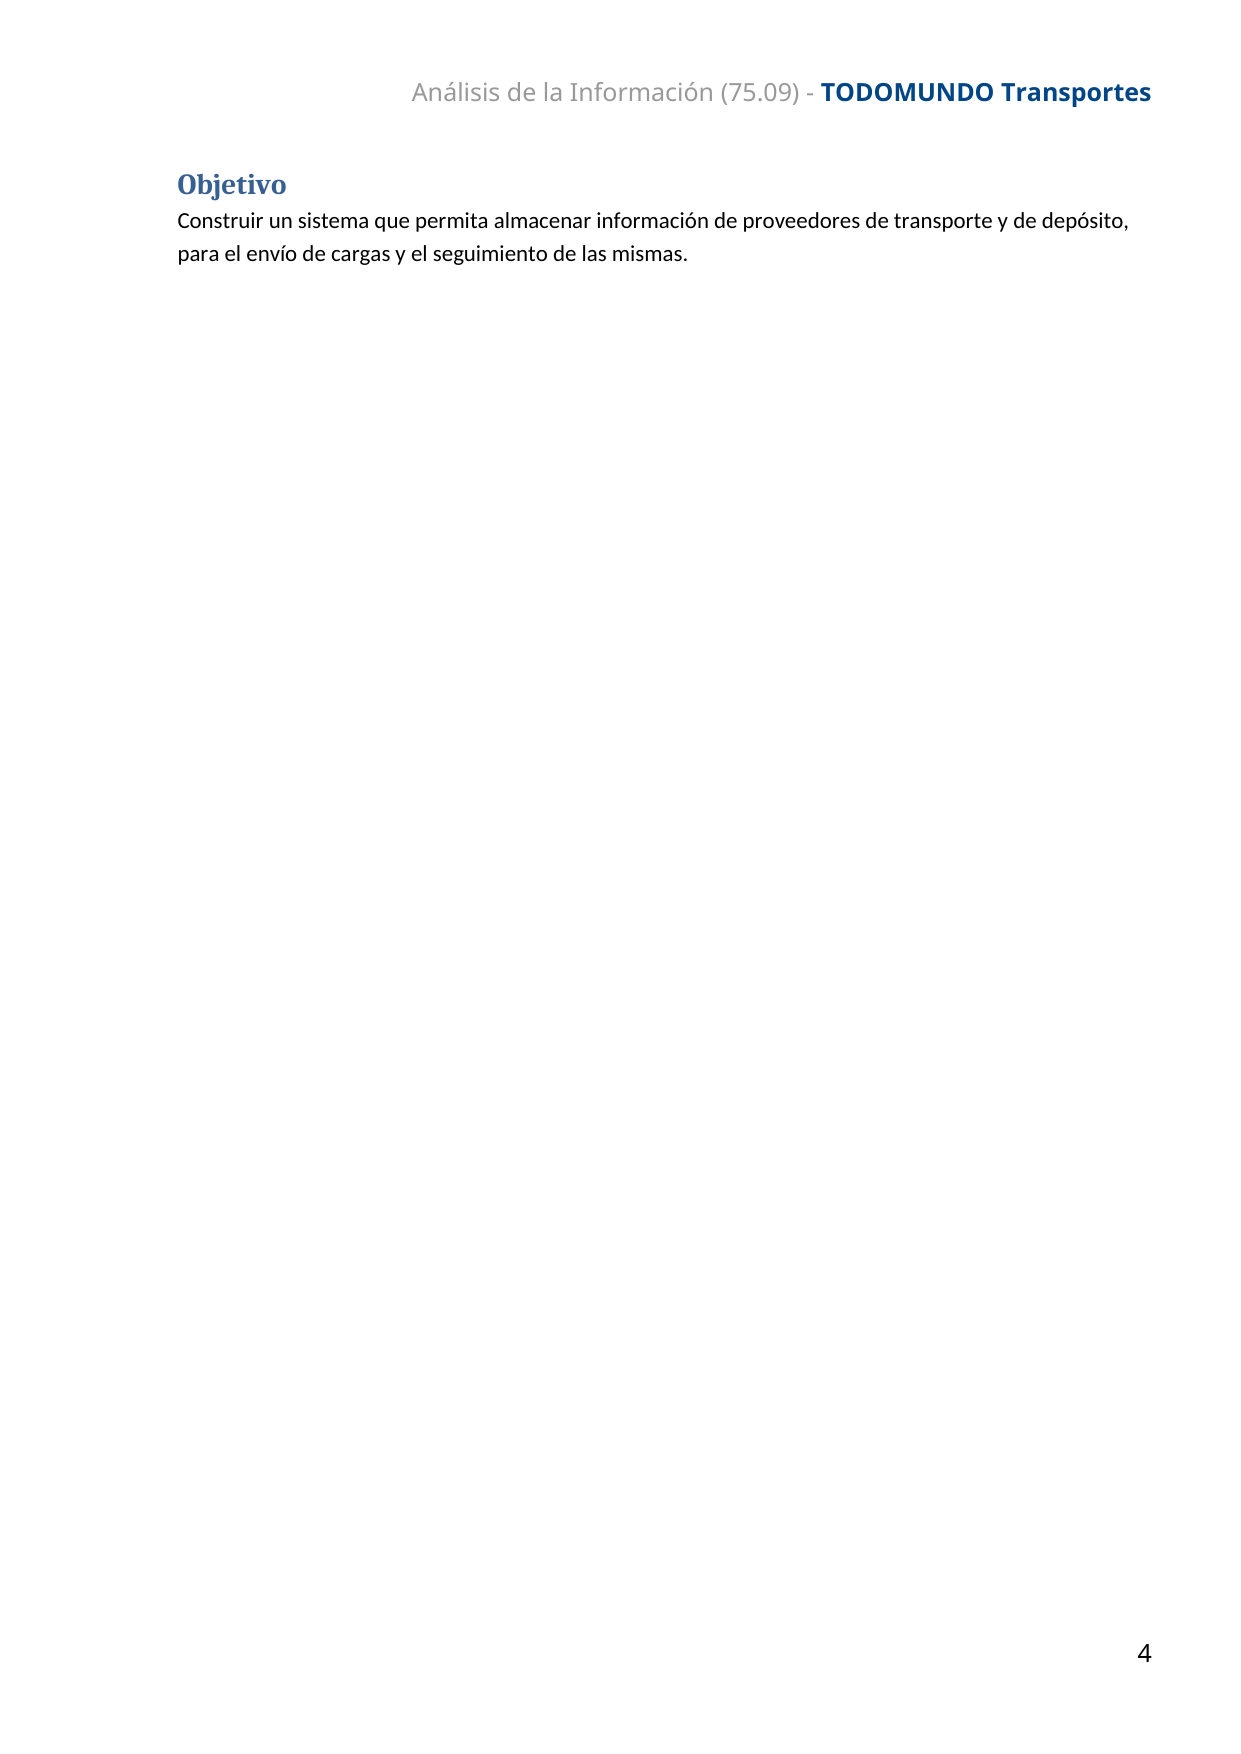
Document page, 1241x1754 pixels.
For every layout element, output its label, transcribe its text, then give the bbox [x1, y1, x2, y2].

subtitle Objetivo [177, 168, 1152, 202]
text Construir un sistema que permita almacenar información de proveedores de transporte y de depósito, para el envío de cargas y el seguimiento de las mismas. [177, 207, 1152, 267]
